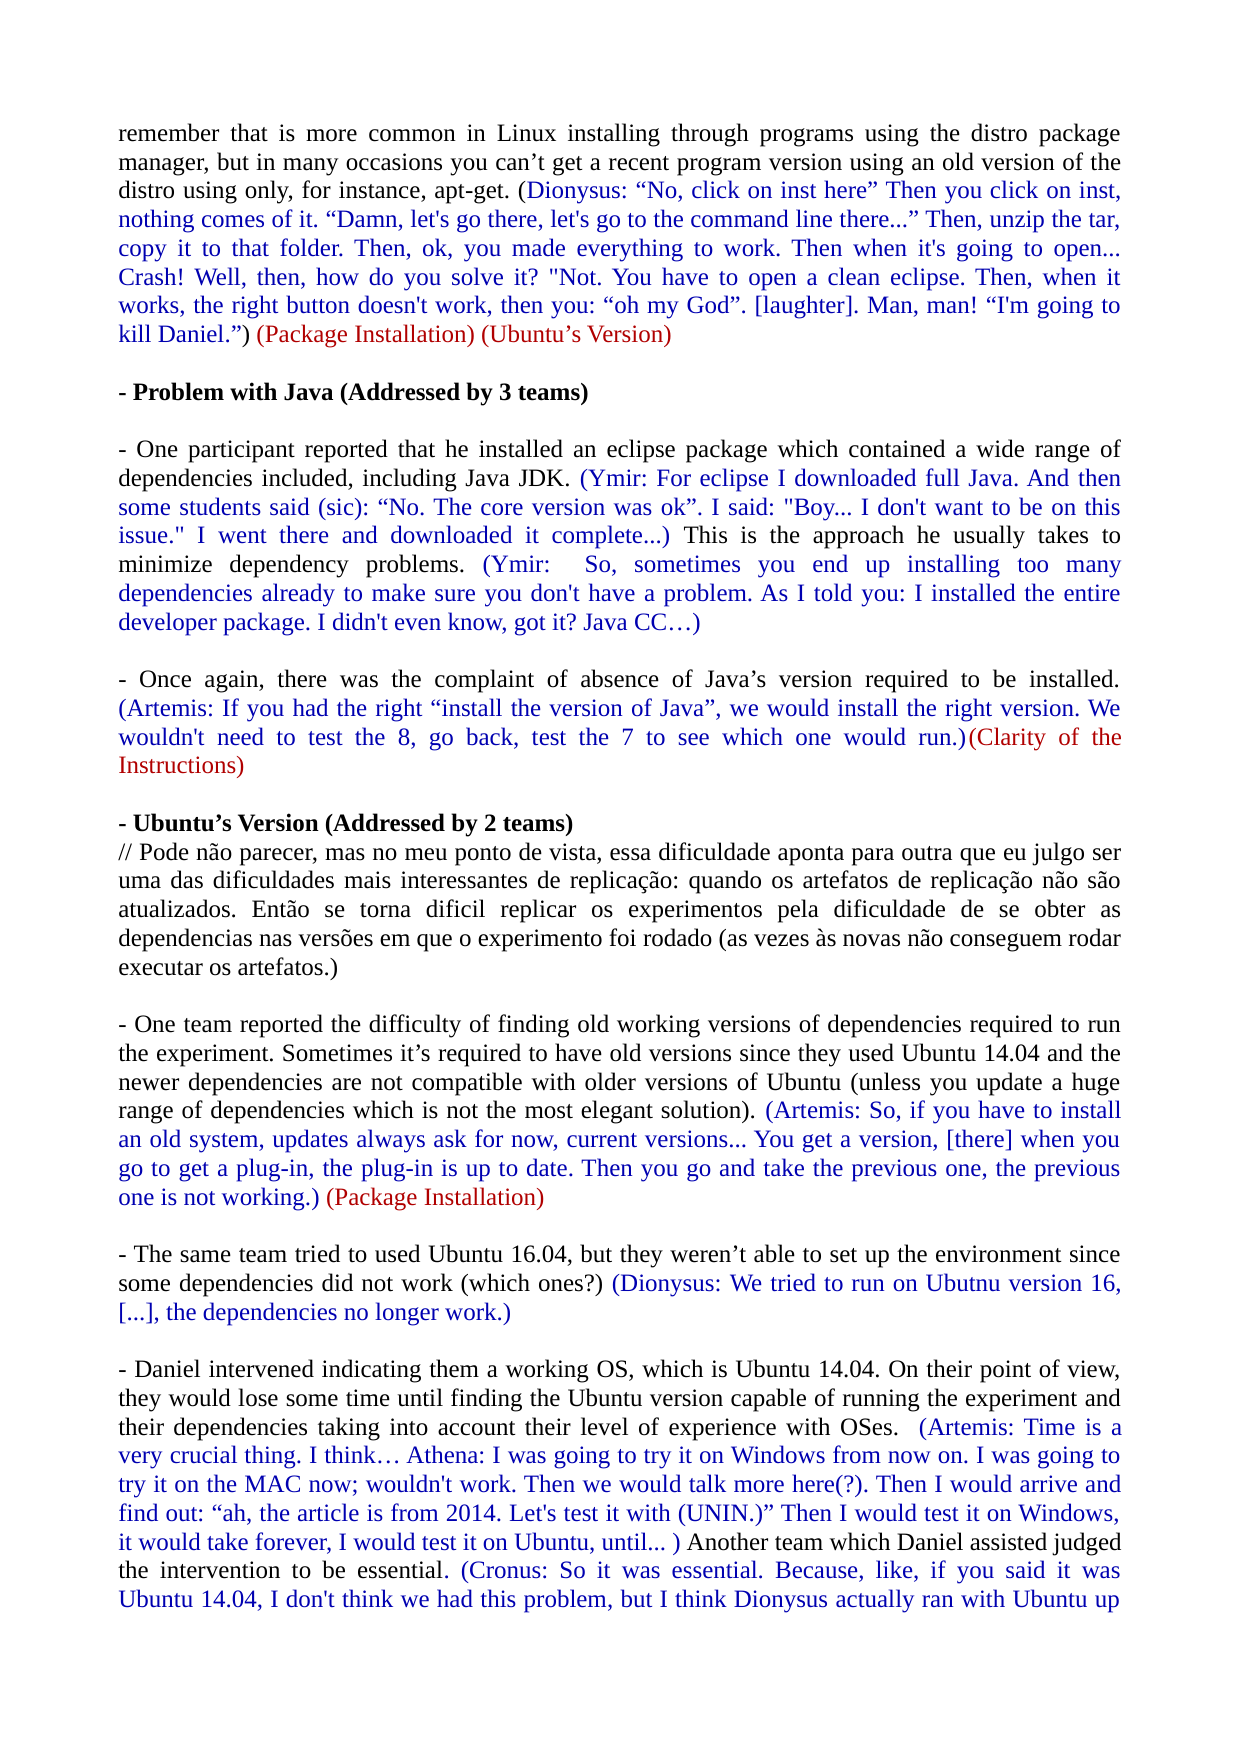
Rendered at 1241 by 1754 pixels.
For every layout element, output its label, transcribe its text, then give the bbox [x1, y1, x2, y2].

text - One participant reported that he installed an eclipse package which contained a wide range of dependencies included, including Java JDK. (Ymir: For eclipse I downloaded full Java. And then some students said (sic): “No. The core version was ok”. I said: "Boy... I don't want to be on this issue." I went there and downloaded it complete...) This is the approach he usually takes to minimize dependency problems. (Ymir: So, sometimes you end up installing too many dependencies already to make sure you don't have a problem. As I told you: I installed the entire developer package. I didn't even know, got it? Java CC…) [118, 434, 1122, 636]
text - Daniel intervened indicating them a working OS, which is Ubuntu 14.04. On their point of view, they would lose some time until finding the Ubuntu version capable of running the experiment and their dependencies taking into account their level of experience with OSes. (Artemis: Time is a very crucial thing. I think… Athena: I was going to try it on Windows from now on. I was going to try it on the MAC now; wouldn't work. Then we would talk more here(?). Then I would arrive and find out: “ah, the article is from 2014. Let's test it with (UNIN.)” Then I would test it on Windows, it would take forever, I would test it on Ubuntu, until... ) Another team which Daniel assisted judged the intervention to be essential. (Cronus: So it was essential. Because, like, if you said it was Ubuntu 14.04, I don't think we had this problem, but I think Dionysus actually ran with Ubuntu up [118, 1354, 1122, 1613]
text - Ubuntu’s Version (Addressed by 2 teams) [118, 808, 1122, 837]
text // Pode não parecer, mas no meu ponto de vista, essa dificuldade aponta para outra que eu julgo ser uma das dificuldades mais interessantes de replicação: quando os artefatos de replicação não são atualizados. Então se torna dificil replicar os experimentos pela dificuldade de se obter as dependencias nas versões em que o experimento foi rodado (as vezes às novas não conseguem rodar executar os artefatos.) [118, 837, 1122, 981]
text - One team reported the difficulty of finding old working versions of dependencies required to run the experiment. Sometimes it’s required to have old versions since they used Ubuntu 14.04 and the newer dependencies are not compatible with older versions of Ubuntu (unless you update a huge range of dependencies which is not the most elegant solution). (Artemis: So, if you have to install an old system, updates always ask for now, current versions... You get a version, [there] when you go to get a plug-in, the plug-in is up to date. Then you go and take the previous one, the previous one is not working.) (Package Installation) [118, 1009, 1122, 1211]
text - The same team tried to used Ubuntu 16.04, but they weren’t able to set up the environment since some dependencies did not work (which ones?) (Dionysus: We tried to run on Ubutnu version 16, [...], the dependencies no longer work.) [118, 1239, 1122, 1326]
text remember that is more common in Linux installing through programs using the distro package manager, but in many occasions you can’t get a recent program version using an old version of the distro using only, for instance, apt-get. (Dionysus: “No, click on inst here” Then you click on inst, nothing comes of it. “Damn, let's go there, let's go to the command line there...” Then, unzip the tar, copy it to that folder. Then, ok, you made everything to work. Then when it's going to open... Crash! Well, then, how do you solve it? "Not. You have to open a clean eclipse. Then, when it works, the right button doesn't work, then you: “oh my God”. [laughter]. Man, man! “I'm going to kill Daniel.”) (Package Installation) (Ubuntu’s Version) [118, 118, 1122, 348]
text - Problem with Java (Addressed by 3 teams) [118, 377, 1122, 406]
text - Once again, there was the complaint of absence of Java’s version required to be installed. (Artemis: If you had the right “install the version of Java”, we would install the right version. We wouldn't need to test the 8, go back, test the 7 to see which one would run.)(Clarity of the Instructions) [118, 664, 1122, 779]
